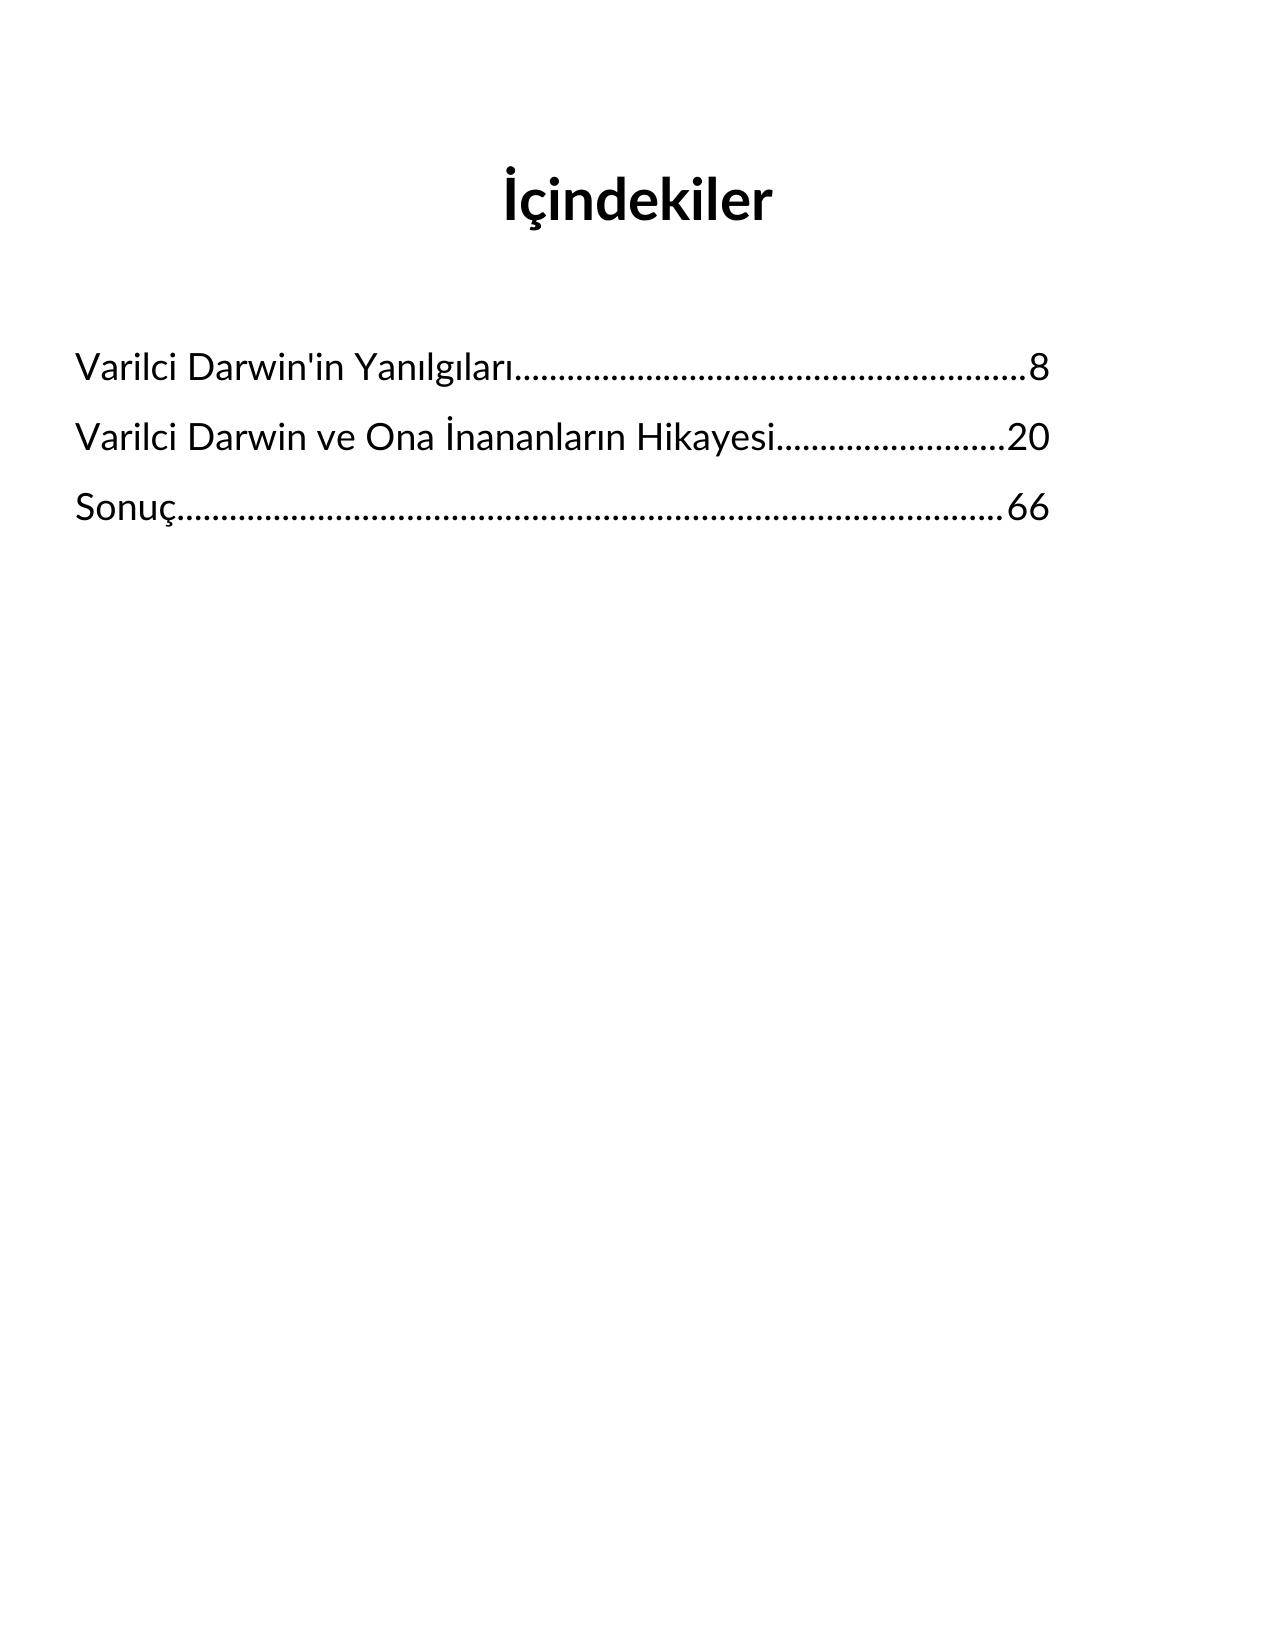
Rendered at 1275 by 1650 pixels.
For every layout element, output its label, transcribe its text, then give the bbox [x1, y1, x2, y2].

subtitle Varilci Darwin'in Yanılgıları 8 [75, 343, 1200, 388]
subtitle İçindekiler [75, 162, 1200, 232]
subtitle Sonuç 66 [75, 483, 1200, 528]
subtitle Varilci Darwin ve Ona İnananların Hikayesi 20 [75, 413, 1200, 458]
